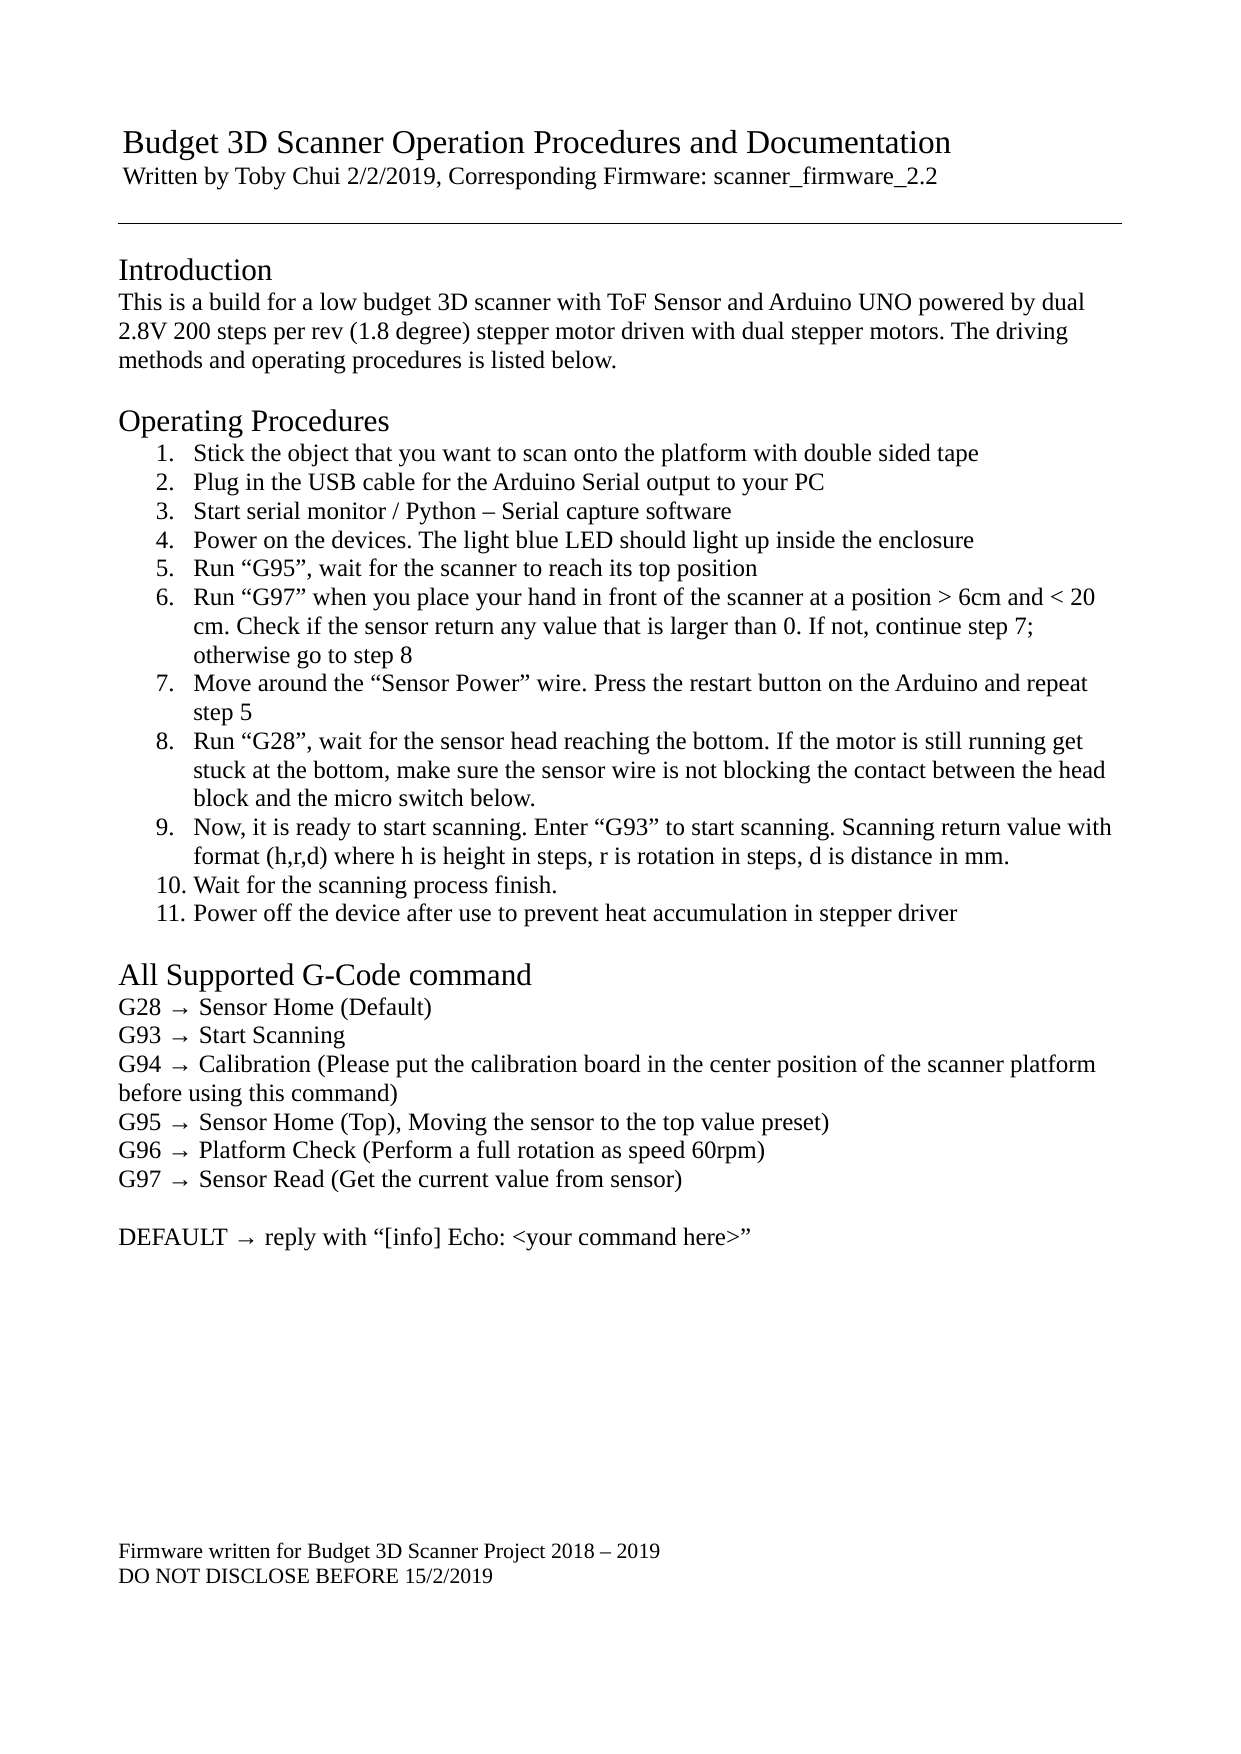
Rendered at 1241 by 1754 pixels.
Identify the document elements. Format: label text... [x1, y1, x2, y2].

text G95 → Sensor Home (Top), Moving the sensor to the top value preset) [118, 1107, 1122, 1136]
text G96 → Platform Check (Perform a full rotation as speed 60rpm) [118, 1136, 1122, 1164]
text All Supported G-Code command [118, 956, 1122, 992]
text G97 → Sensor Read (Get the current value from sensor) [118, 1164, 1122, 1193]
text Operating Procedures [118, 402, 1122, 438]
text Firmware written for Budget 3D Scanner Project 2018 – 2019 [118, 1538, 1122, 1563]
list Run “G97” when you place your hand in front of the scanner at a position > 6cm and < 20 cm. Check if the sensor return any value that is larger than 0. If not, continue step 7; otherwise go to step 8 [156, 582, 1122, 668]
list Power on the devices. The light blue LED should light up inside the enclosure [156, 525, 1122, 553]
text Budget 3D Scanner Operation Procedures and Documentation Written by Toby Chui 2/2/2019, Corresponding Firmware: scanner_firmware_2.2 [118, 118, 1122, 223]
list Stick the object that you want to scan onto the platform with double sided tape [156, 438, 1122, 467]
list Run “G95”, wait for the scanner to reach its top position [156, 553, 1122, 582]
list Wait for the scanning process finish. [156, 870, 1122, 898]
list Run “G28”, wait for the sensor head reaching the bottom. If the motor is still running get stuck at the bottom, make sure the sensor wire is not blocking the contact between the head block and the micro switch below. [156, 726, 1122, 812]
text DEFAULT → reply with “[info] Echo: <your command here>” [118, 1222, 1122, 1251]
text Introduction [118, 252, 1122, 287]
text This is a build for a low budget 3D scanner with ToF Sensor and Arduino UNO powered by dual 2.8V 200 steps per rev (1.8 degree) stepper motor driven with dual stepper motors. The driving methods and operating procedures is listed below. [118, 287, 1122, 374]
text G28 → Sensor Home (Default) [118, 992, 1122, 1021]
text DO NOT DISCLOSE BEFORE 15/2/2019 [118, 1563, 1122, 1588]
list Now, it is ready to start scanning. Enter “G93” to start scanning. Scanning return value with format (h,r,d) where h is height in steps, r is rotation in steps, d is distance in mm. [156, 812, 1122, 870]
list Start serial monitor / Python – Serial capture software [156, 496, 1122, 525]
list Power off the device after use to prevent heat accumulation in stepper driver [156, 898, 1122, 927]
list Plug in the USB cable for the Arduino Serial output to your PC [156, 467, 1122, 496]
list Move around the “Sensor Power” wire. Press the restart button on the Arduino and repeat step 5 [156, 668, 1122, 726]
text G94 → Calibration (Please put the calibration board in the center position of the scanner platform before using this command) [118, 1049, 1122, 1107]
text G93 → Start Scanning [118, 1021, 1122, 1049]
